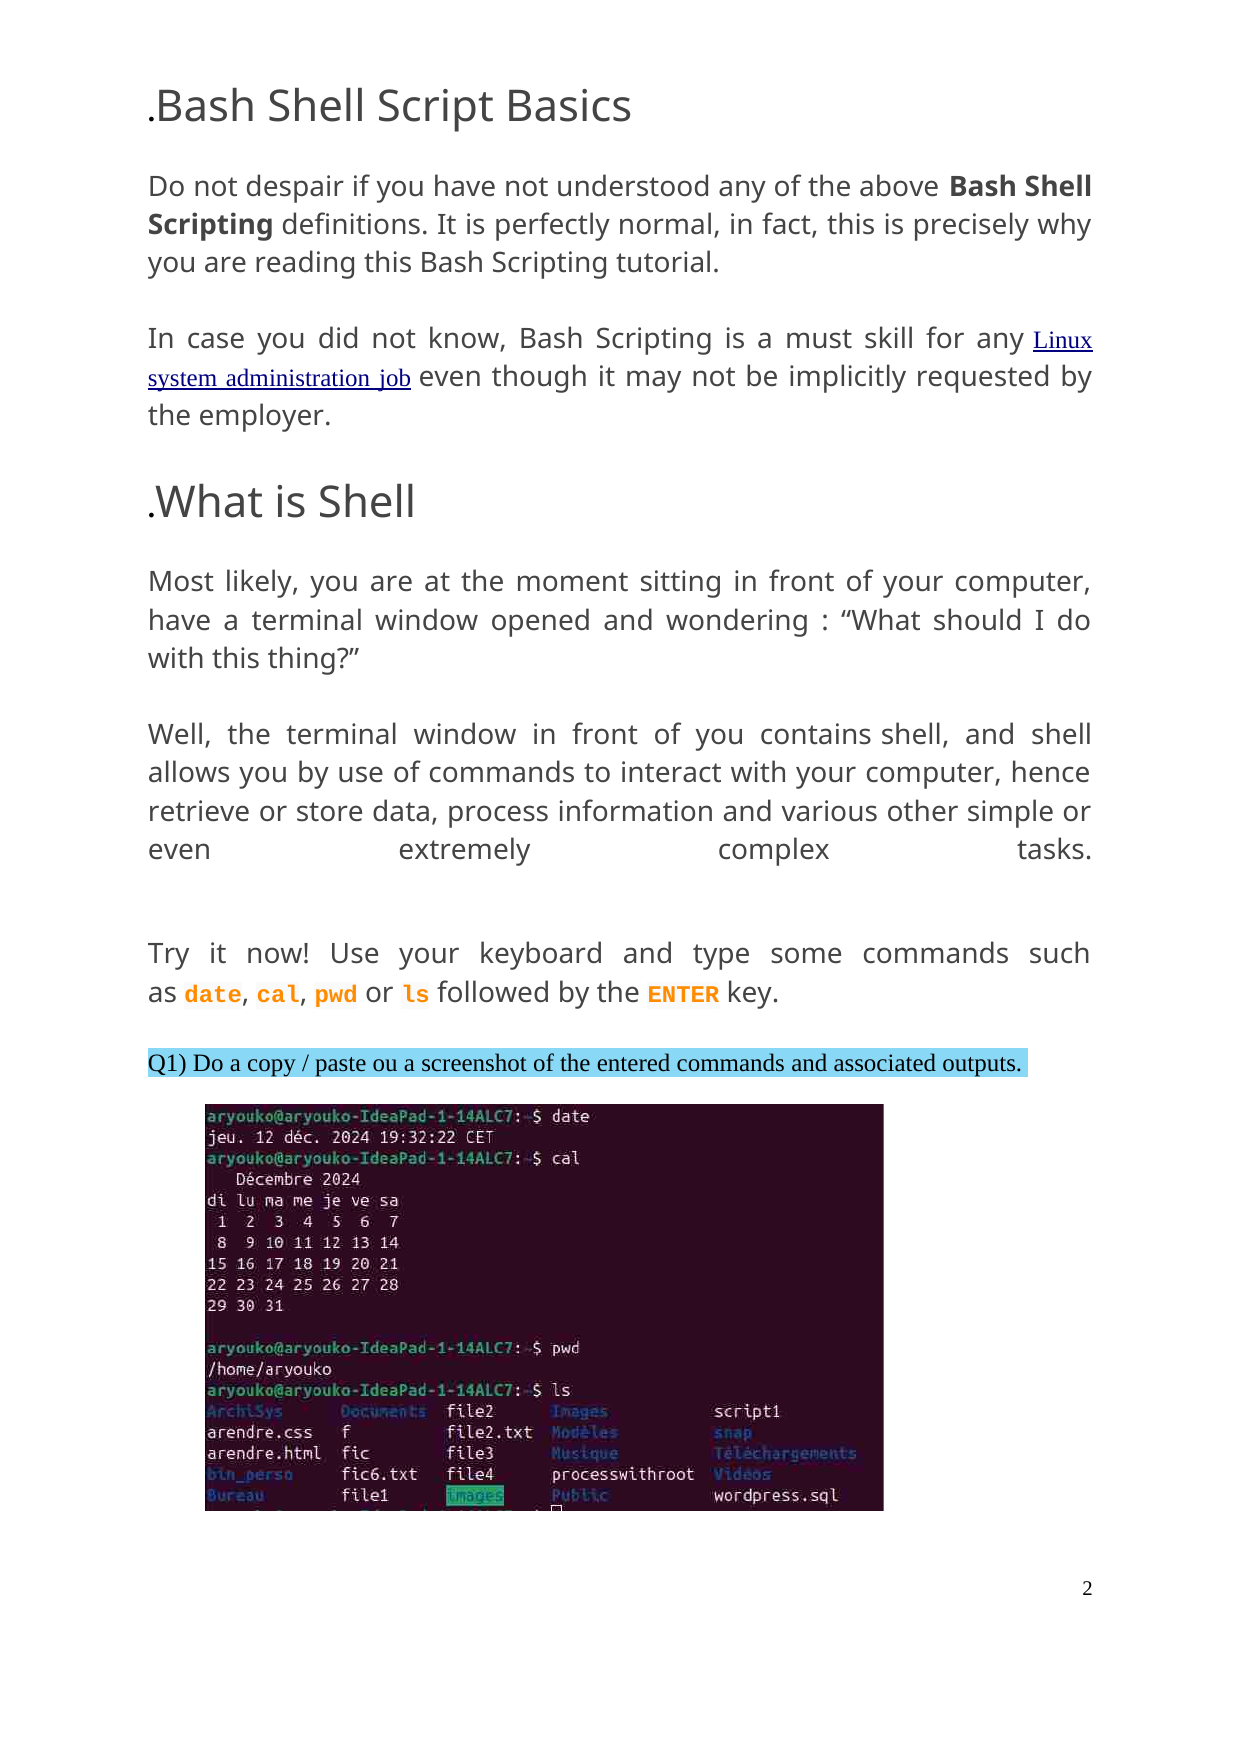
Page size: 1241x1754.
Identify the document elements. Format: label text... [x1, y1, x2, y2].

text In case you did not know, Bash Scripting is a must skill for any Linux system administration job even though it may not be implicitly requested by the employer. [148, 318, 1092, 433]
text Do not despair if you have not understood any of the above Bash Shell Scripting definitions. It is perfectly normal, in fact, this is precisely why you are reading this Bash Scripting tutorial. [148, 166, 1092, 281]
text Try it now! Use your keyboard and type some commands such as date, cal, pwd or ls followed by the ENTER key. [148, 934, 1092, 1010]
text Most likely, you are at the moment sitting in front of your computer, have a terminal window opened and wondering : “What should I do with this thing?” [148, 562, 1092, 677]
picture [205, 1104, 884, 1511]
text Q1) Do a copy / paste ou a screenshot of the entered commands and associated outputs. [148, 1048, 1092, 1077]
subtitle What is Shell [148, 471, 1092, 530]
text Well, the terminal window in front of you contains shell, and shell allows you by use of commands to interact with your computer, hence retrieve or store data, process information and various other simple or even extremely complex tasks. [148, 714, 1092, 896]
subtitle Bash Shell Script Basics [148, 75, 1092, 134]
